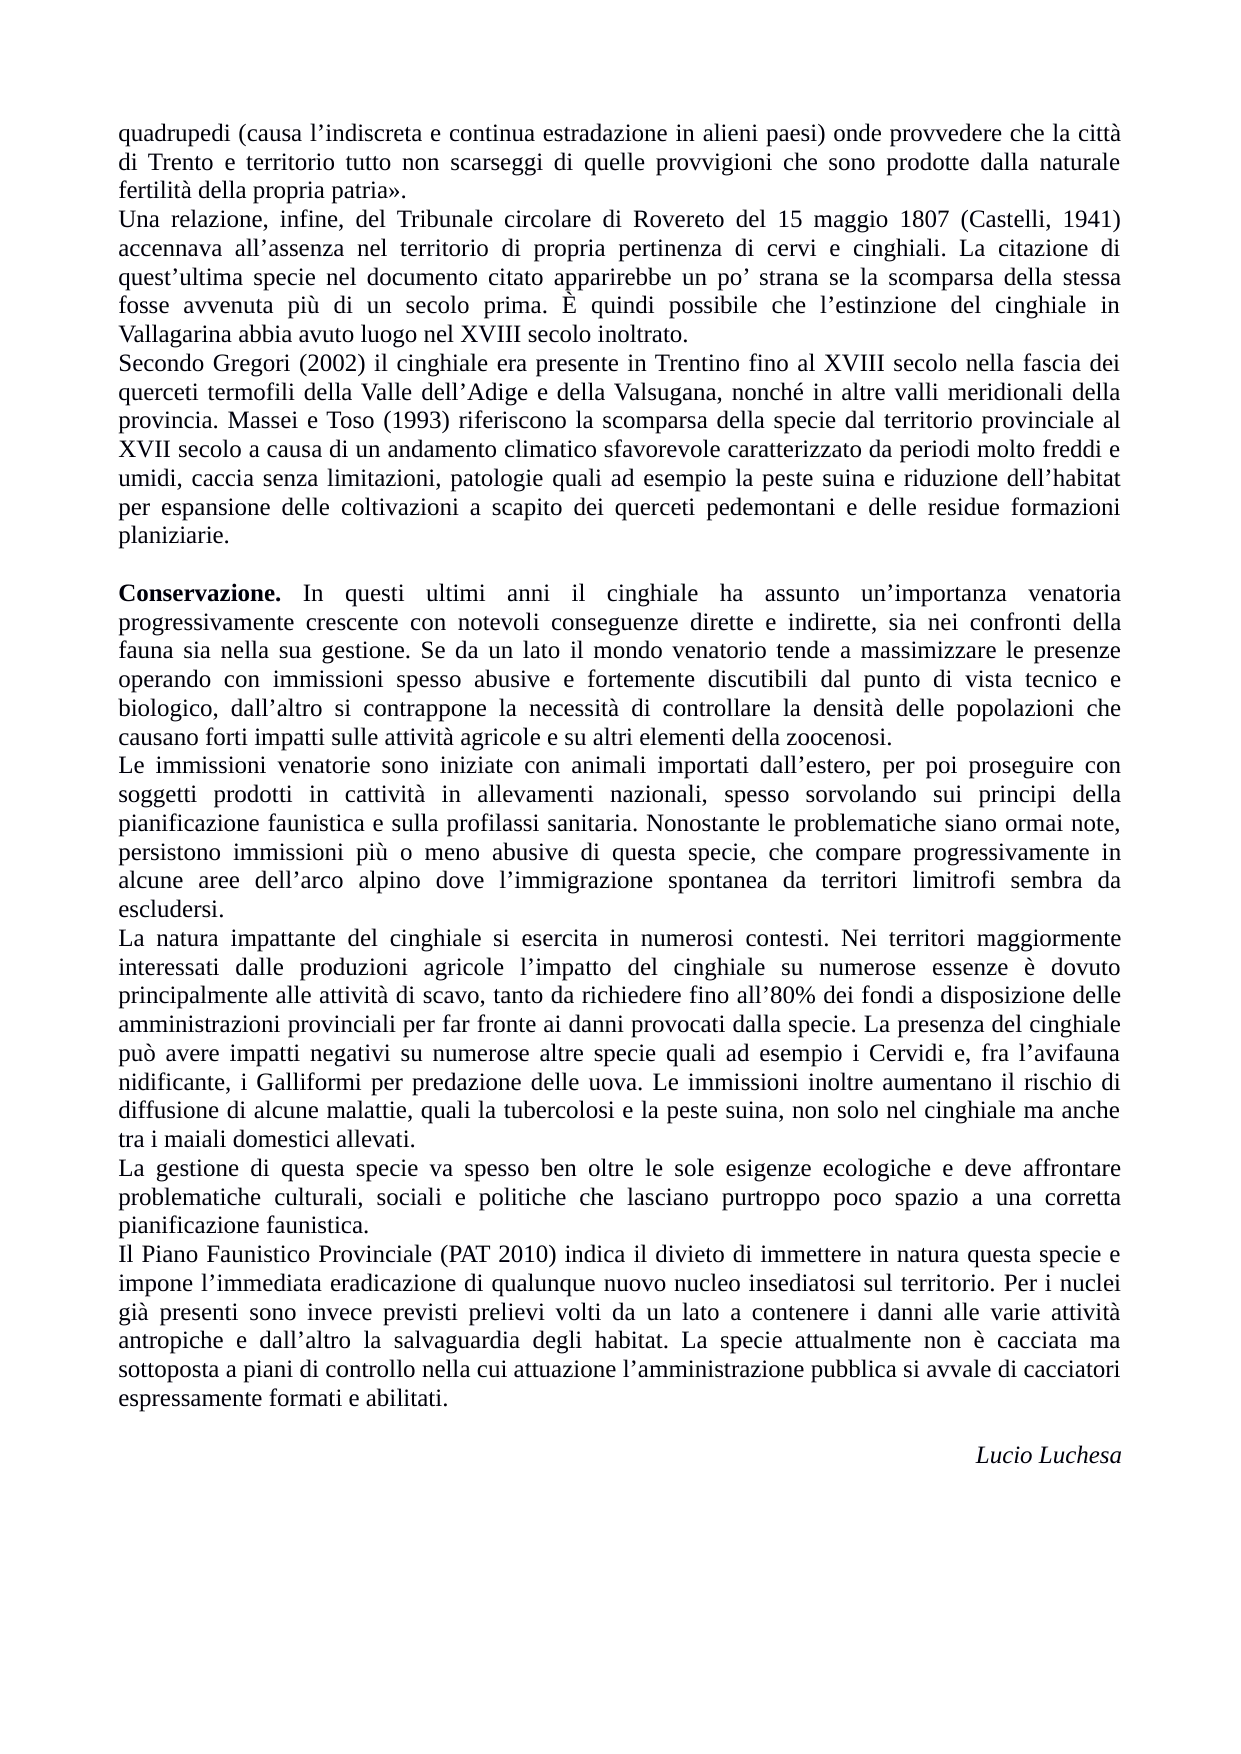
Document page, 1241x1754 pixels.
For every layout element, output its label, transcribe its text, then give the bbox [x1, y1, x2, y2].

text quadrupedi (causa l’indiscreta e continua estradazione in alieni paesi) onde provvedere che la città di Trento e territorio tutto non scarseggi di quelle provvigioni che sono prodotte dalla naturale fertilità della propria patria». [118, 118, 1122, 204]
text Il Piano Faunistico Provinciale (PAT 2010) indica il divieto di immettere in natura questa specie e impone l’immediata eradicazione di qualunque nuovo nucleo insediatosi sul territorio. Per i nuclei già presenti sono invece previsti prelievi volti da un lato a contenere i danni alle varie attività antropiche e dall’altro la salvaguardia degli habitat. La specie attualmente non è cacciata ma sottoposta a piani di controllo nella cui attuazione l’amministrazione pubblica si avvale di cacciatori espressamente formati e abilitati. [118, 1239, 1122, 1412]
text La gestione di questa specie va spesso ben oltre le sole esigenze ecologiche e deve affrontare problematiche culturali, sociali e politiche che lasciano purtroppo poco spazio a una corretta pianificazione faunistica. [118, 1153, 1122, 1239]
text Lucio Luchesa [118, 1441, 1122, 1469]
text Le immissioni venatorie sono iniziate con animali importati dall’estero, per poi proseguire con soggetti prodotti in cattività in allevamenti nazionali, spesso sorvolando sui principi della pianificazione faunistica e sulla profilassi sanitaria. Nonostante le problematiche siano ormai note, persistono immissioni più o meno abusive di questa specie, che compare progressivamente in alcune aree dell’arco alpino dove l’immigrazione spontanea da territori limitrofi sembra da escludersi. [118, 751, 1122, 923]
text Conservazione. In questi ultimi anni il cinghiale ha assunto un’importanza venatoria progressivamente crescente con notevoli conseguenze dirette e indirette, sia nei confronti della fauna sia nella sua gestione. Se da un lato il mondo venatorio tende a massimizzare le presenze operando con immissioni spesso abusive e fortemente discutibili dal punto di vista tecnico e biologico, dall’altro si contrappone la necessità di controllare la densità delle popolazioni che causano forti impatti sulle attività agricole e su altri elementi della zoocenosi. [118, 578, 1122, 751]
text La natura impattante del cinghiale si esercita in numerosi contesti. Nei territori maggiormente interessati dalle produzioni agricole l’impatto del cinghiale su numerose essenze è dovuto principalmente alle attività di scavo, tanto da richiedere fino all’80% dei fondi a disposizione delle amministrazioni provinciali per far fronte ai danni provocati dalla specie. La presenza del cinghiale può avere impatti negativi su numerose altre specie quali ad esempio i Cervidi e, fra l’avifauna nidificante, i Galliformi per predazione delle uova. Le immissioni inoltre aumentano il rischio di diffusione di alcune malattie, quali la tubercolosi e la peste suina, non solo nel cinghiale ma anche tra i maiali domestici allevati. [118, 923, 1122, 1153]
text Una relazione, infine, del Tribunale circolare di Rovereto del 15 maggio 1807 (Castelli, 1941) accennava all’assenza nel territorio di propria pertinenza di cervi e cinghiali. La citazione di quest’ultima specie nel documento citato apparirebbe un po’ strana se la scomparsa della stessa fosse avvenuta più di un secolo prima. È quindi possibile che l’estinzione del cinghiale in Vallagarina abbia avuto luogo nel XVIII secolo inoltrato. [118, 204, 1122, 348]
text Secondo Gregori (2002) il cinghiale era presente in Trentino fino al XVIII secolo nella fascia dei querceti termofili della Valle dell’Adige e della Valsugana, nonché in altre valli meridionali della provincia. Massei e Toso (1993) riferiscono la scomparsa della specie dal territorio provinciale al XVII secolo a causa di un andamento climatico sfavorevole caratterizzato da periodi molto freddi e umidi, caccia senza limitazioni, patologie quali ad esempio la peste suina e riduzione dell’habitat per espansione delle coltivazioni a scapito dei querceti pedemontani e delle residue formazioni planiziarie. [118, 348, 1122, 549]
